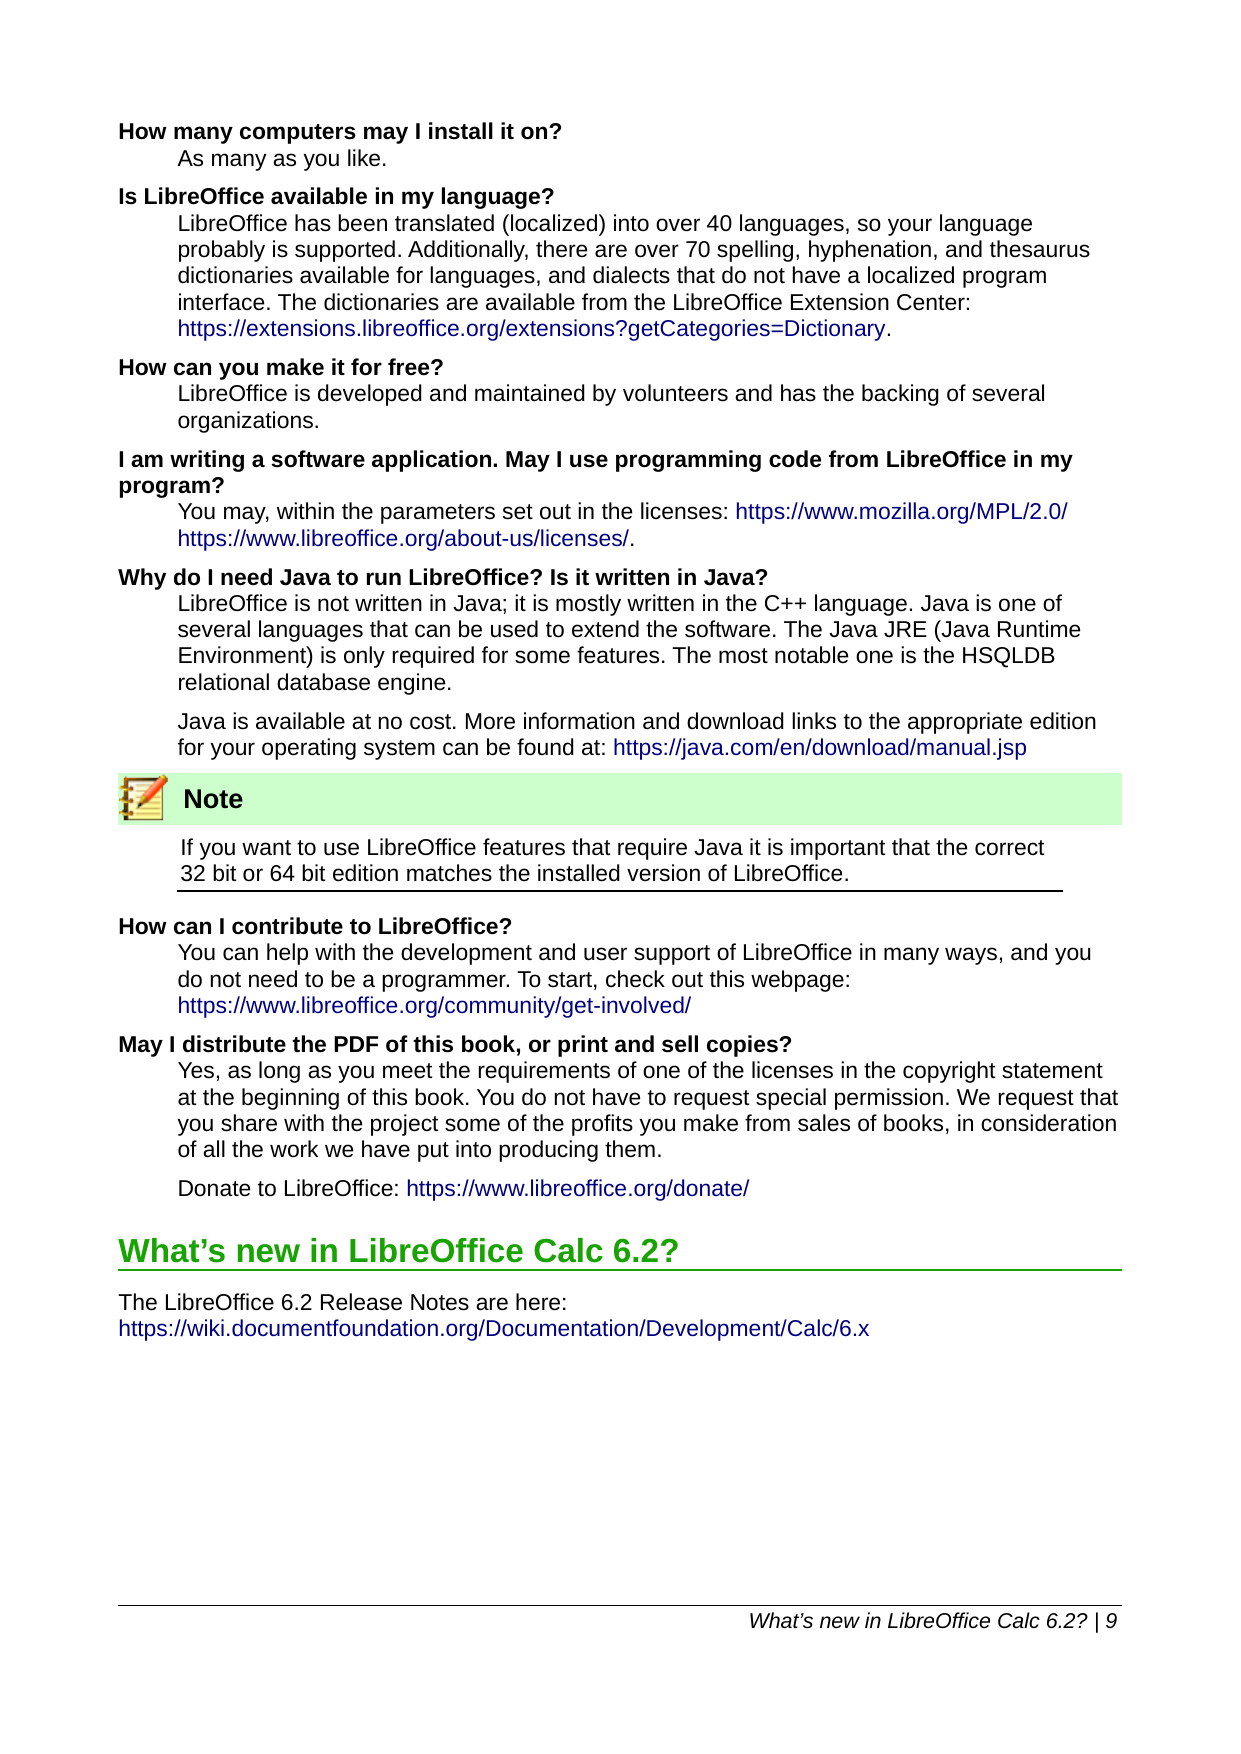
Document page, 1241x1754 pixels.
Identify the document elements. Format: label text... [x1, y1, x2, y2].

text You can help with the development and user support of LibreOffice in many ways, and you do not need to be a programmer. To start, check out this webpage: https://www.libreoffice.org/community/get-involved/ [177, 939, 1122, 1018]
text Donate to LibreOffice: https://www.libreoffice.org/donate/ [177, 1175, 1122, 1201]
text The LibreOffice 6.2 Release Notes are here: https://wiki.documentfoundation.org/Documentation/Development/Calc/6.x [118, 1289, 1122, 1342]
subtitle Note [118, 773, 1122, 825]
text If you want to use LibreOffice features that require Java it is important that the correct 32 bit or 64 bit edition matches the installed version of LibreOffice. [177, 831, 1063, 890]
picture [119, 773, 170, 824]
text Java is available at no cost. More information and download links to the appropriate edition for your operating system can be found at: https://java.com/en/download/manual.jsp [177, 708, 1122, 760]
text May I distribute the PDF of this book, or print and sell copies? [118, 1031, 1122, 1057]
subtitle What’s new in LibreOffice Calc 6.2? [118, 1231, 1122, 1269]
text As many as you like. [177, 144, 1122, 171]
text LibreOffice is developed and maintained by volunteers and has the backing of several organizations. [177, 380, 1122, 433]
text How many computers may I install it on? [118, 118, 1122, 144]
text Yes, as long as you meet the requirements of one of the licenses in the copyright statement at the beginning of this book. You do not have to request special permission. We request that you share with the project some of the profits you make from sales of books, in consideration of all the work we have put into producing them. [177, 1057, 1122, 1162]
text You may, within the parameters set out in the licenses: https://www.mozilla.org/MPL/2.0/ https://www.libreoffice.org/about-us/licenses/. [177, 498, 1122, 551]
text LibreOffice is not written in Java; it is mostly written in the C++ language. Java is one of several languages that can be used to extend the software. The Java JRE (Java Runtime Environment) is only required for some features. The most notable one is the HSQLDB relational database engine. [177, 590, 1122, 695]
text Is LibreOffice available in my language? [118, 183, 1122, 210]
text LibreOffice has been translated (localized) into over 40 languages, so your language probably is supported. Additionally, there are over 70 spelling, hyphenation, and thesaurus dictionaries available for languages, and dialects that do not have a localized program interface. The dictionaries are available from the LibreOffice Extension Center: https://extensions.libreoffice.org/extensions?getCategories=Dictionary. [177, 210, 1122, 341]
text How can I contribute to LibreOffice? [118, 913, 1122, 939]
text I am writing a software application. May I use programming code from LibreOffice in my program? [118, 446, 1122, 498]
text Why do I need Java to run LibreOffice? Is it written in Java? [118, 563, 1122, 590]
text How can you make it for free? [118, 354, 1122, 380]
